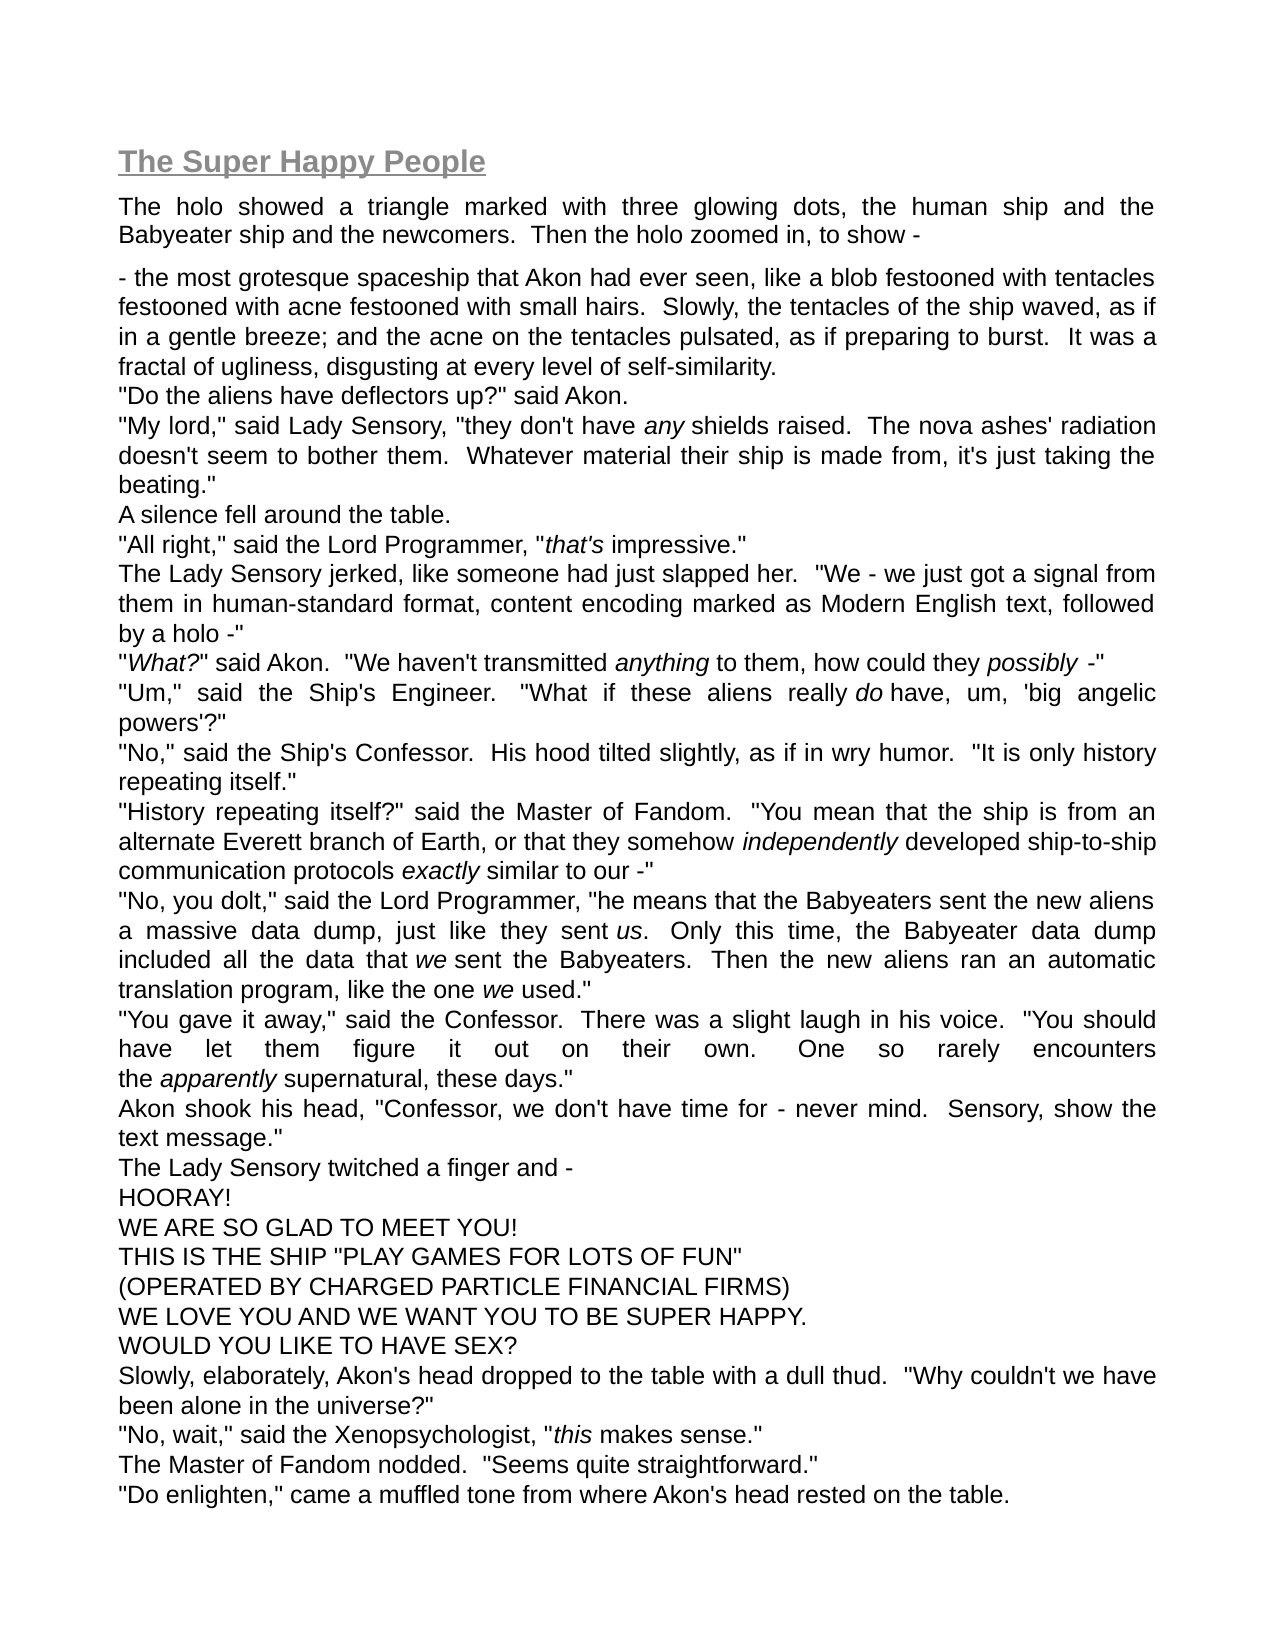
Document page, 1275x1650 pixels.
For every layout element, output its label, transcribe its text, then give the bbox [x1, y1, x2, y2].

text HOORAY! [118, 1182, 1157, 1212]
text - the most grotesque spaceship that Akon had ever seen, like a blob festooned with tentacles festooned with acne festooned with small hairs. Slowly, the tentacles of the ship waved, as if in a gentle breeze; and the acne on the tentacles pulsated, as if preparing to burst. It was a fractal of ugliness, disgusting at every level of self-similarity. [118, 262, 1157, 380]
text "Um," said the Ship's Engineer. "What if these aliens really do have, um, 'big angelic powers'?" [118, 677, 1157, 737]
text "No, wait," said the Xenopsychologist, "this makes sense." [118, 1419, 1157, 1449]
text The holo showed a triangle marked with three glowing dots, the human ship and the Babyeater ship and the newcomers. Then the holo zoomed in, to show - [118, 192, 1157, 249]
text WOULD YOU LIKE TO HAVE SEX? [118, 1330, 1157, 1360]
text The Lady Sensory jerked, like someone had just slapped her. "We - we just got a signal from them in human-standard format, content encoding marked as Modern English text, followed by a holo -" [118, 558, 1157, 647]
text The Lady Sensory twitched a finger and - [118, 1152, 1157, 1182]
text "Do the aliens have deflectors up?" said Akon. [118, 380, 1157, 410]
subtitle The Super Happy People [118, 143, 1157, 179]
text "My lord," said Lady Sensory, "they don't have any shields raised. The nova ashes' radiation doesn't seem to bother them. Whatever material their ship is made from, it's just taking the beating." [118, 410, 1157, 499]
text "You gave it away," said the Confessor. There was a slight laugh in his voice. "You should have let them figure it out on their own. One so rarely encounters the apparently supernatural, these days." [118, 1004, 1157, 1093]
text "No, you dolt," said the Lord Programmer, "he means that the Babyeaters sent the new aliens a massive data dump, just like they sent us. Only this time, the Babyeater data dump included all the data that we sent the Babyeaters. Then the new aliens ran an automatic translation program, like the one we used." [118, 885, 1157, 1004]
text "No," said the Ship's Confessor. His hood tilted slightly, as if in wry humor. "It is only history repeating itself." [118, 737, 1157, 796]
text "What?" said Akon. "We haven't transmitted anything to them, how could they possibly -" [118, 647, 1157, 677]
text WE LOVE YOU AND WE WANT YOU TO BE SUPER HAPPY. [118, 1301, 1157, 1330]
text "All right," said the Lord Programmer, "that's impressive." [118, 529, 1157, 558]
text THIS IS THE SHIP "PLAY GAMES FOR LOTS OF FUN" [118, 1241, 1157, 1271]
text "History repeating itself?" said the Master of Fandom. "You mean that the ship is from an alternate Everett branch of Earth, or that they somehow independently developed ship-to-ship communication protocols exactly similar to our -" [118, 796, 1157, 885]
text (OPERATED BY CHARGED PARTICLE FINANCIAL FIRMS) [118, 1271, 1157, 1301]
text WE ARE SO GLAD TO MEET YOU! [118, 1212, 1157, 1241]
text A silence fell around the table. [118, 499, 1157, 529]
text The Master of Fandom nodded. "Seems quite straightforward." [118, 1449, 1157, 1479]
text Akon shook his head, "Confessor, we don't have time for - never mind. Sensory, show the text message." [118, 1093, 1157, 1152]
text "Do enlighten," came a muffled tone from where Akon's head rested on the table. [118, 1479, 1157, 1508]
text Slowly, elaborately, Akon's head dropped to the table with a dull thud. "Why couldn't we have been alone in the universe?" [118, 1360, 1157, 1419]
